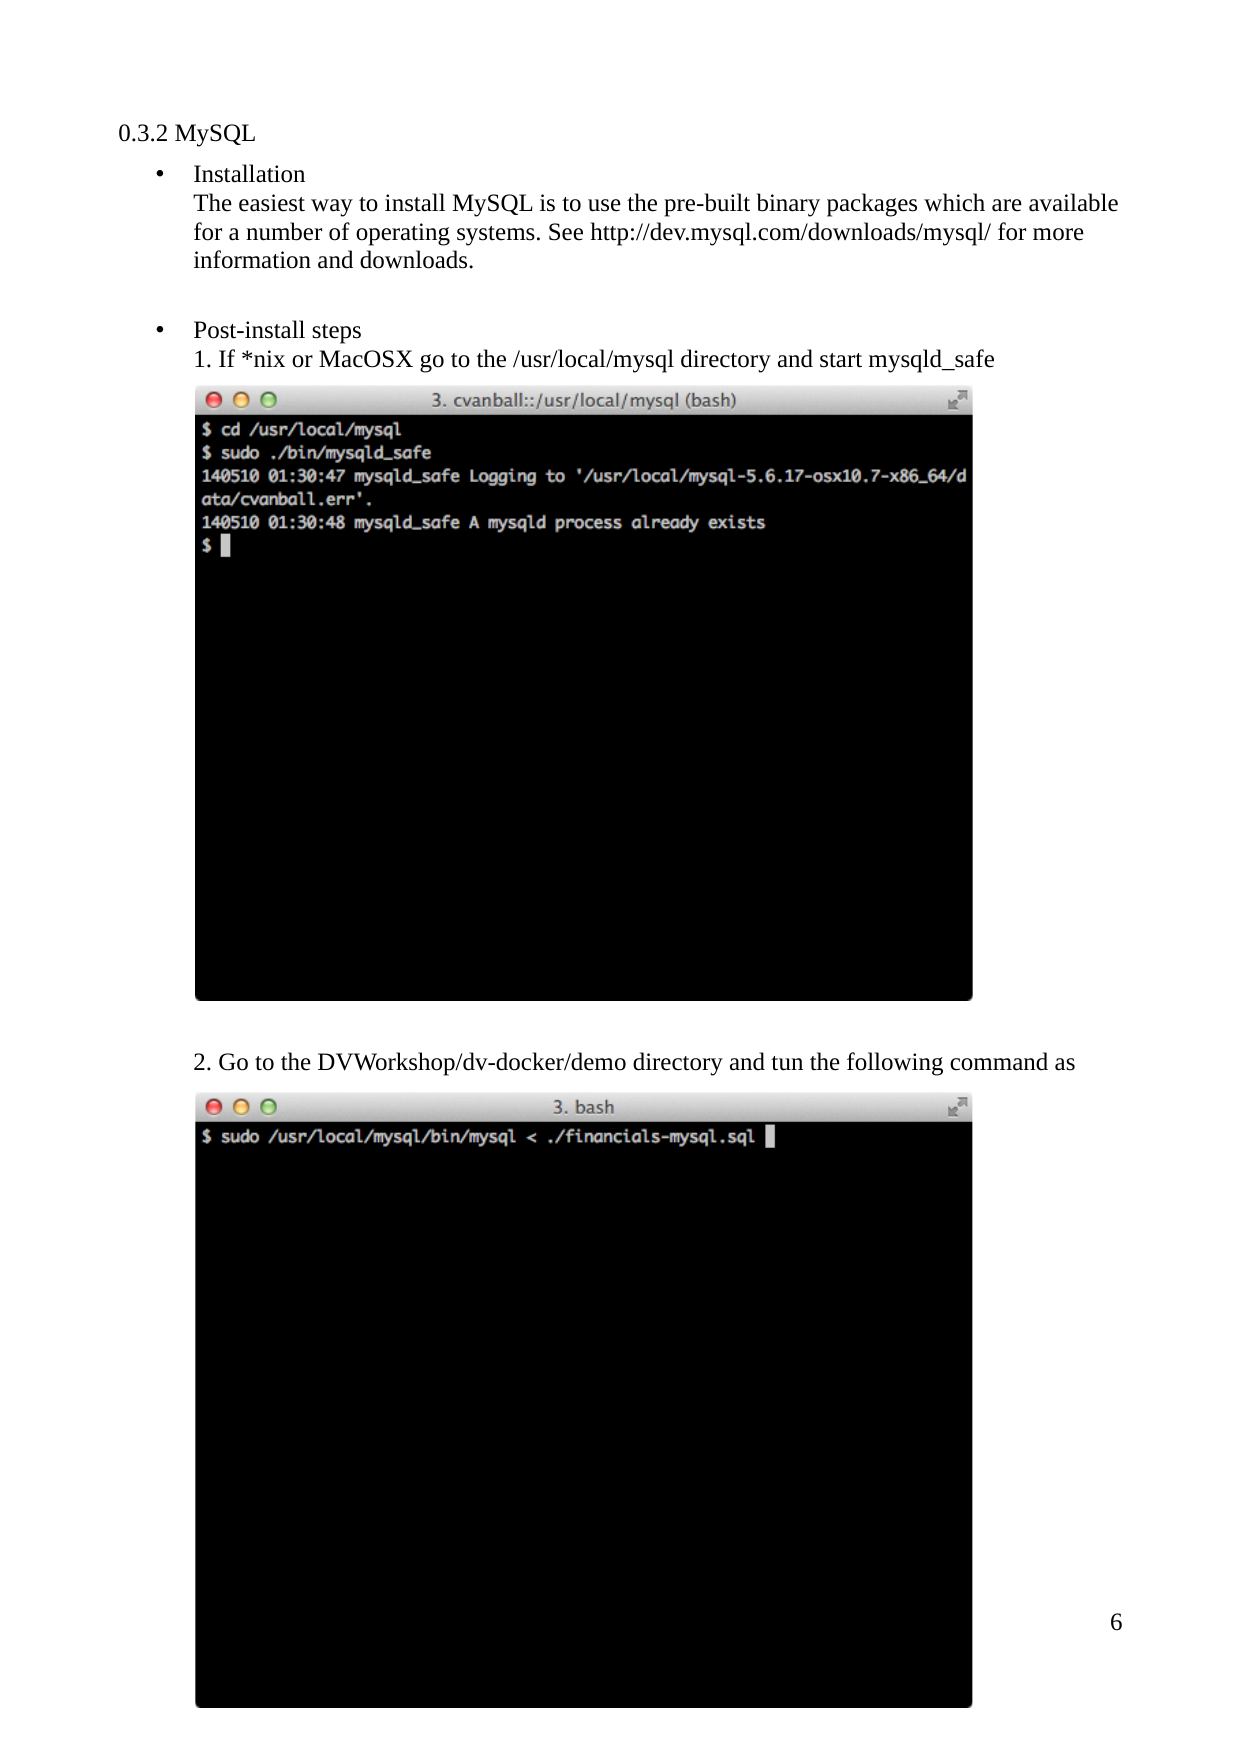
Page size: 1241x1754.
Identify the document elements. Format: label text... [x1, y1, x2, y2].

picture [195, 1092, 973, 1708]
text 0.3.2 MySQL [118, 118, 1122, 147]
list Post-install steps 1. If *nix or MacOSX go to the /usr/local/mysql directory and start mysqld_safe [156, 316, 1122, 373]
list 2. Go to the DVWorkshop/dv-docker/demo directory and tun the following command as [156, 386, 1122, 1076]
picture [195, 385, 973, 1001]
list Installation The easiest way to install MySQL is to use the pre-built binary packages which are available for a number of operating systems. See http://dev.mysql.com/downloads/mysql/ for more information and downloads. [156, 159, 1122, 303]
